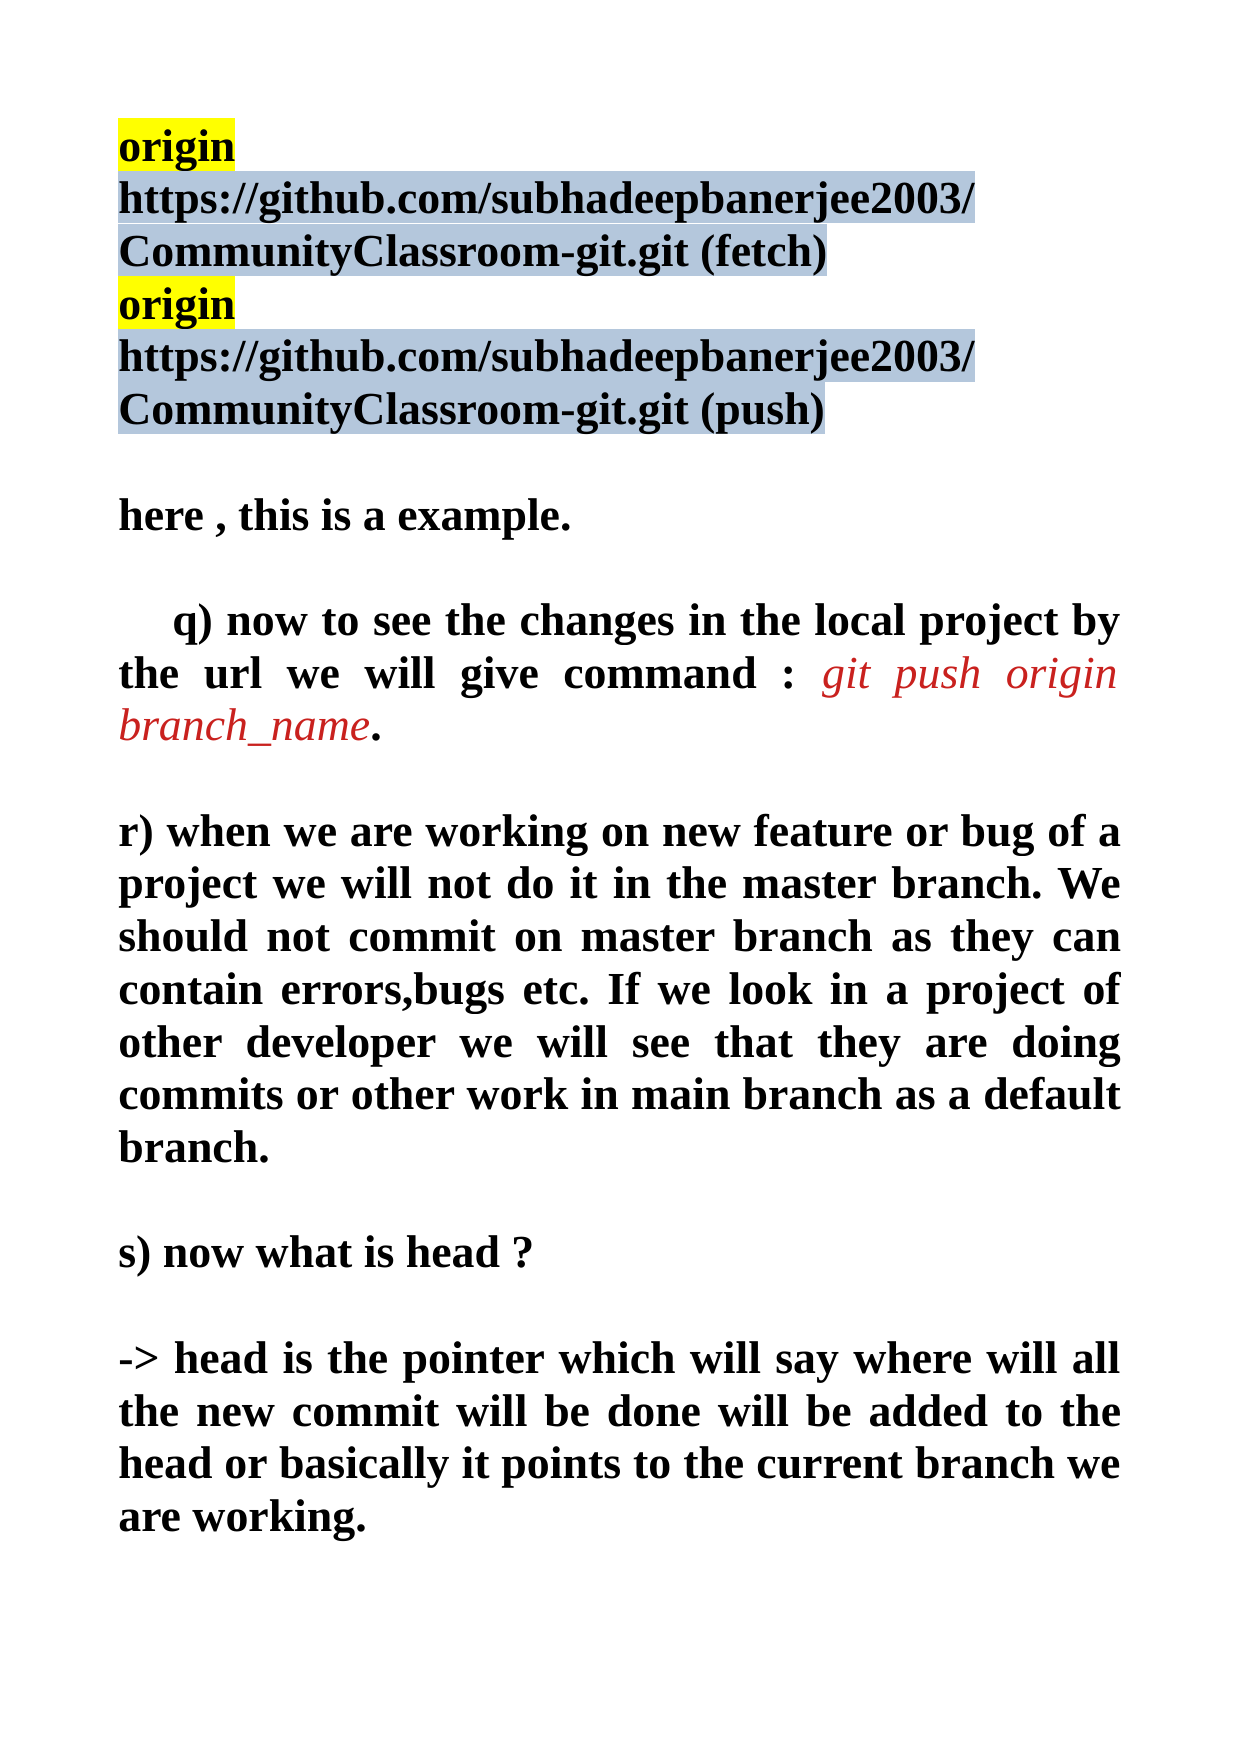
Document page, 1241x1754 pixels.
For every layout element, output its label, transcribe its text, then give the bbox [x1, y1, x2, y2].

text origin [118, 118, 1122, 171]
text q) now to see the changes in the local project by the url we will give command : git push origin branch_name. [118, 592, 1122, 751]
text https://github.com/subhadeepbanerjee2003/CommunityClassroom-git.git (push) [118, 329, 1122, 434]
text here , this is a example. [118, 487, 1122, 540]
text origin [118, 276, 1122, 329]
text s) now what is head ? [118, 1225, 1122, 1278]
text -> head is the pointer which will say where will all the new commit will be done will be added to the head or basically it points to the current branch we are working. [118, 1330, 1122, 1541]
text https://github.com/subhadeepbanerjee2003/CommunityClassroom-git.git (fetch) [118, 171, 1122, 276]
text r) when we are working on new feature or bug of a project we will not do it in the master branch. We should not commit on master branch as they can contain errors,bugs etc. If we look in a project of other developer we will see that they are doing commits or other work in main branch as a default branch. [118, 803, 1122, 1172]
